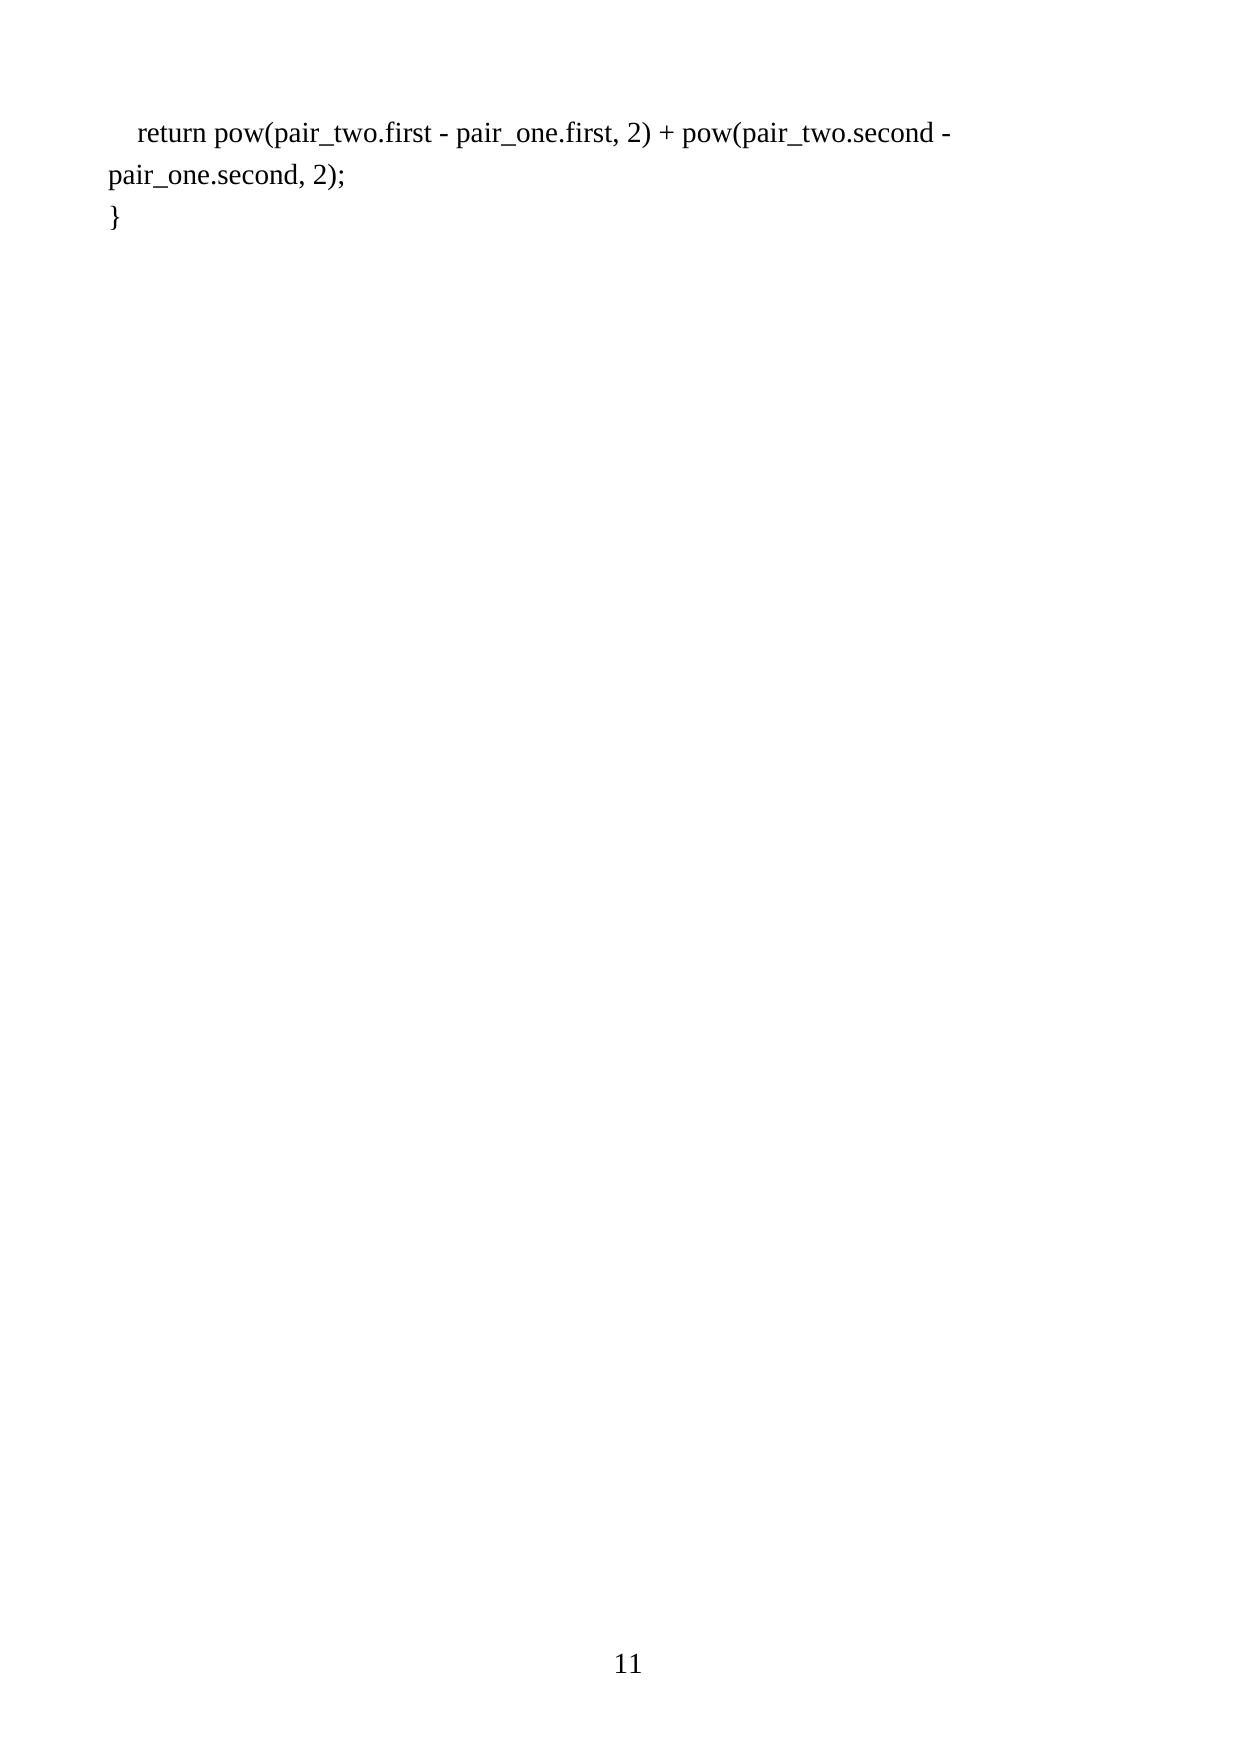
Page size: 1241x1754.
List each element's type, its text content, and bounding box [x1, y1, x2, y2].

text } [108, 191, 1148, 233]
text return pow(pair_two.first - pair_one.first, 2) + pow(pair_two.second - pair_one.second, 2); [108, 106, 1148, 191]
